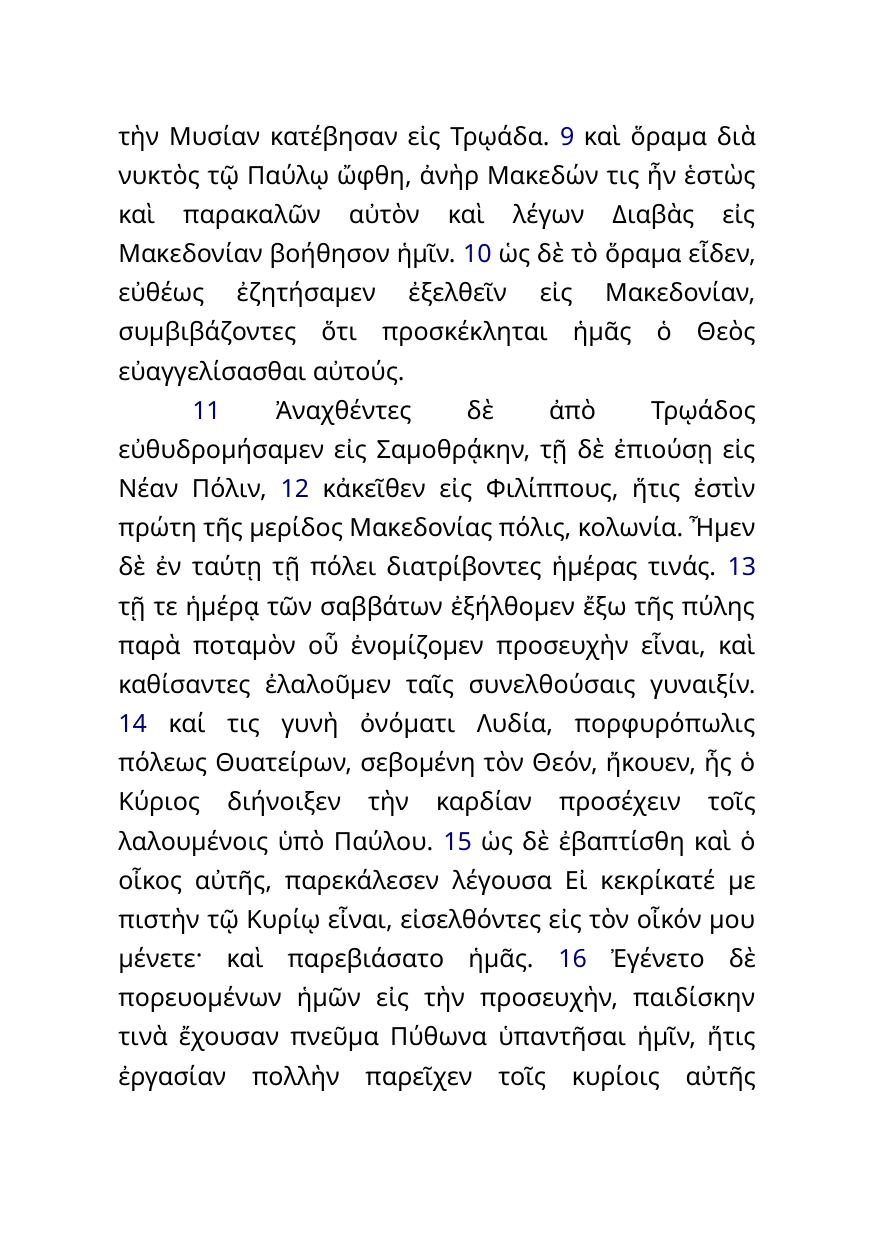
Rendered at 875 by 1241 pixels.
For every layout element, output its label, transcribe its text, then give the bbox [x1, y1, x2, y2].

text 11 Ἀναχθέντες δὲ ἀπὸ Τρῳάδος εὐθυδρομήσαμεν εἰς Σαμοθρᾴκην, τῇ δὲ ἐπιούσῃ εἰς Νέαν Πόλιν, 12 κἀκεῖθεν εἰς Φιλίππους, ἥτις ἐστὶν πρώτη τῆς μερίδος Μακεδονίας πόλις, κολωνία. Ἦμεν δὲ ἐν ταύτῃ τῇ πόλει διατρίβοντες ἡμέρας τινάς. 13 τῇ τε ἡμέρᾳ τῶν σαββάτων ἐξήλθομεν ἔξω τῆς πύλης παρὰ ποταμὸν οὗ ἐνομίζομεν προσευχὴν εἶναι, καὶ καθίσαντες ἐλαλοῦμεν ταῖς συνελθούσαις γυναιξίν. 14 καί τις γυνὴ ὀνόματι Λυδία, πορφυρόπωλις πόλεως Θυατείρων, σεβομένη τὸν Θεόν, ἤκουεν, ἧς ὁ Κύριος διήνοιξεν τὴν καρδίαν προσέχειν τοῖς λαλουμένοις ὑπὸ Παύλου. 15 ὡς δὲ ἐβαπτίσθη καὶ ὁ οἶκος αὐτῆς, παρεκάλεσεν λέγουσα Εἰ κεκρίκατέ με πιστὴν τῷ Κυρίῳ εἶναι, εἰσελθόντες εἰς τὸν οἶκόν μου μένετε· καὶ παρεβιάσατο ἡμᾶς. 16 Ἐγένετο δὲ πορευομένων ἡμῶν εἰς τὴν προσευχὴν, παιδίσκην τινὰ ἔχουσαν πνεῦμα Πύθωνα ὑπαντῆσαι ἡμῖν, ἥτις ἐργασίαν πολλὴν παρεῖχεν τοῖς κυρίοις αὐτῆς [118, 392, 756, 1092]
text τὴν Μυσίαν κατέβησαν εἰς Τρῳάδα. 9 καὶ ὅραμα διὰ νυκτὸς τῷ Παύλῳ ὤφθη, ἀνὴρ Μακεδών τις ἦν ἑστὼς καὶ παρακαλῶν αὐτὸν καὶ λέγων Διαβὰς εἰς Μακεδονίαν βοήθησον ἡμῖν. 10 ὡς δὲ τὸ ὅραμα εἶδεν, εὐθέως ἐζητήσαμεν ἐξελθεῖν εἰς Μακεδονίαν, συμβιβάζοντες ὅτι προσκέκληται ἡμᾶς ὁ Θεὸς εὐαγγελίσασθαι αὐτούς. [118, 118, 756, 387]
